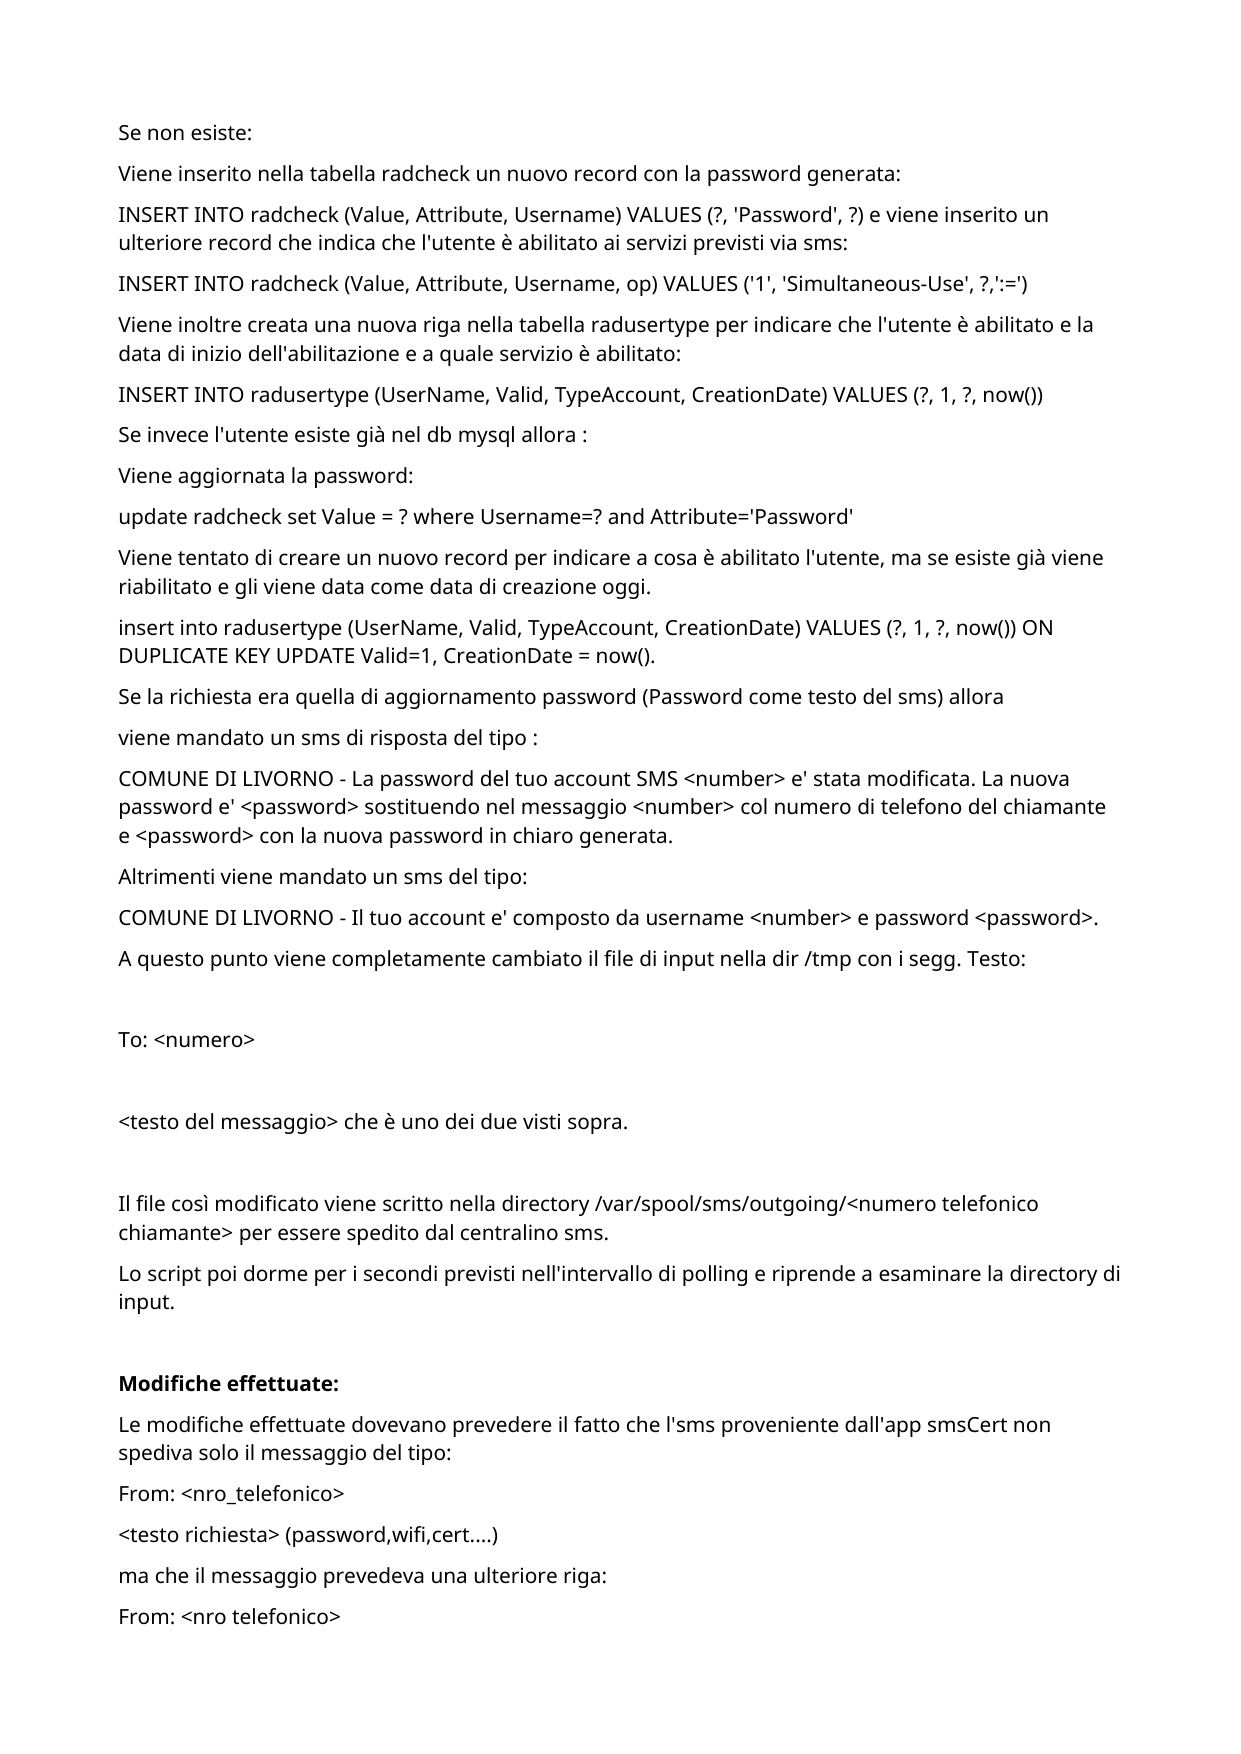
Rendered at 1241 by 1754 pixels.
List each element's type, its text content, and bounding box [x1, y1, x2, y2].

text <testo richiesta> (password,wifi,cert....) [118, 1520, 1122, 1549]
text Viene inserito nella tabella radcheck un nuovo record con la password generata: [118, 159, 1122, 187]
text INSERT INTO radusertype (UserName, Valid, TypeAccount, CreationDate) VALUES (?, 1, ?, now()) [118, 380, 1122, 408]
text Lo script poi dorme per i secondi previsti nell'intervallo di polling e riprende a esaminare la directory di input. [118, 1259, 1122, 1316]
text Se la richiesta era quella di aggiornamento password (Password come testo del sms) allora [118, 682, 1122, 711]
text COMUNE DI LIVORNO - La password del tuo account SMS <number> e' stata modificata. La nuova password e' <password> sostituendo nel messaggio <number> col numero di telefono del chiamante e <password> con la nuova password in chiaro generata. [118, 764, 1122, 849]
text INSERT INTO radcheck (Value, Attribute, Username) VALUES (?, 'Password', ?) e viene inserito un ulteriore record che indica che l'utente è abilitato ai servizi previsti via sms: [118, 200, 1122, 257]
text Viene tentato di creare un nuovo record per indicare a cosa è abilitato l'utente, ma se esiste già viene riabilitato e gli viene data come data di creazione oggi. [118, 543, 1122, 600]
text ma che il messaggio prevedeva una ulteriore riga: [118, 1561, 1122, 1590]
text Se non esiste: [118, 118, 1122, 147]
text Viene inoltre creata una nuova riga nella tabella radusertype per indicare che l'utente è abilitato e la data di inizio dell'abilitazione e a quale servizio è abilitato: [118, 310, 1122, 367]
text <testo del messaggio> che è uno dei due visti sopra. [118, 1107, 1122, 1136]
text From: <nro telefonico> [118, 1602, 1122, 1631]
text From: <nro_telefonico> [118, 1479, 1122, 1508]
text viene mandato un sms di risposta del tipo : [118, 723, 1122, 752]
text Se invece l'utente esiste già nel db mysql allora : [118, 421, 1122, 449]
text Viene aggiornata la password: [118, 462, 1122, 490]
text Le modifiche effettuate dovevano prevedere il fatto che l'sms proveniente dall'app smsCert non spediva solo il messaggio del tipo: [118, 1410, 1122, 1467]
text Il file così modificato viene scritto nella directory /var/spool/sms/outgoing/<numero telefonico chiamante> per essere spedito dal centralino sms. [118, 1189, 1122, 1246]
text COMUNE DI LIVORNO - Il tuo account e' composto da username <number> e password <password>. [118, 903, 1122, 931]
text update radcheck set Value = ? where Username=? and Attribute='Password' [118, 502, 1122, 531]
text INSERT INTO radcheck (Value, Attribute, Username, op) VALUES ('1', 'Simultaneous-Use', ?,':=') [118, 269, 1122, 298]
text Modifiche effettuate: [118, 1369, 1122, 1397]
text insert into radusertype (UserName, Valid, TypeAccount, CreationDate) VALUES (?, 1, ?, now()) ON DUPLICATE KEY UPDATE Valid=1, CreationDate = now(). [118, 613, 1122, 670]
text Altrimenti viene mandato un sms del tipo: [118, 862, 1122, 890]
text To: <numero> [118, 1026, 1122, 1054]
text A questo punto viene completamente cambiato il file di input nella dir /tmp con i segg. Testo: [118, 944, 1122, 972]
